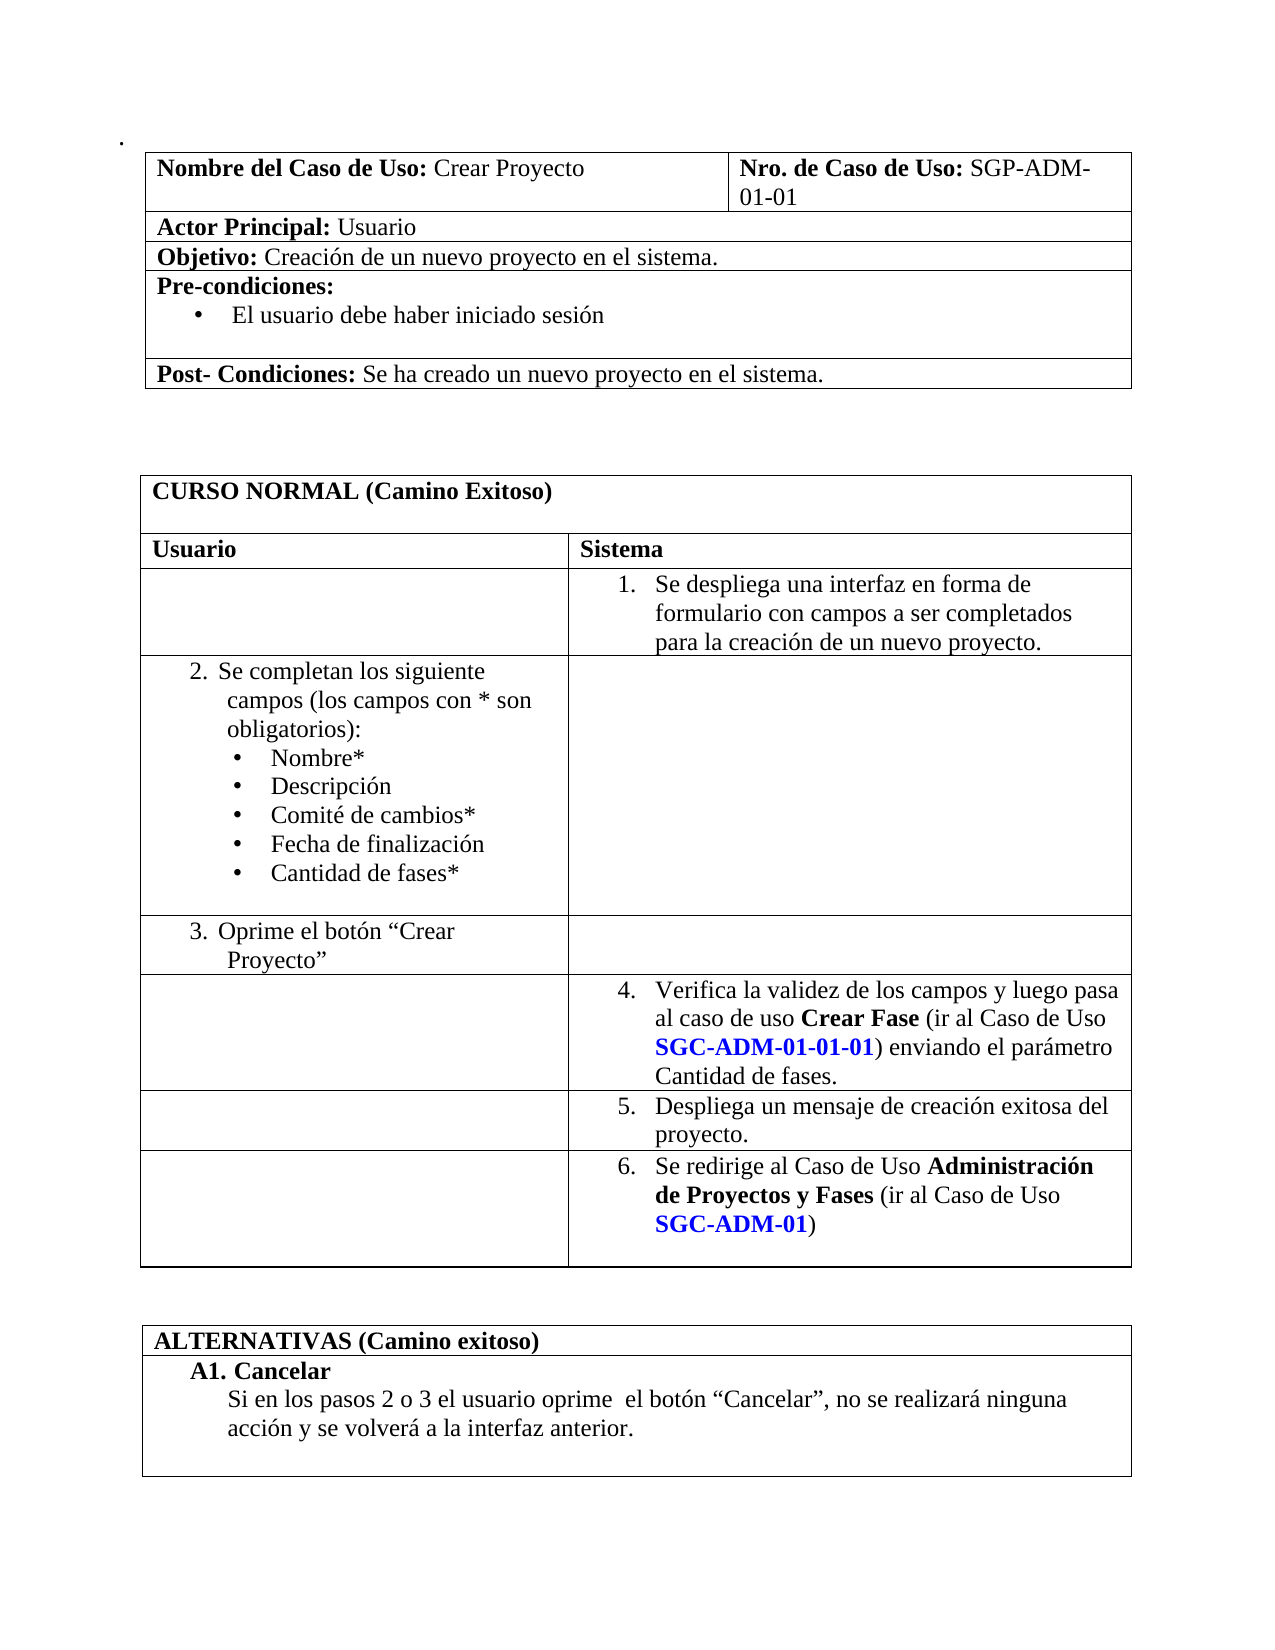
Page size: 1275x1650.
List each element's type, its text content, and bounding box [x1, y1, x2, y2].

table_cell Cancelar Si en los pasos 2 o 3 el usuario oprime el botón “Cancelar”, no se realizará ninguna acción y se volverá a la interfaz anterior. [143, 1356, 1131, 1476]
table_header Nro. de Caso de Uso: SGP-ADM-01-01 [729, 153, 1131, 211]
table_cell [141, 1091, 568, 1150]
table_cell Verifica la validez de los campos y luego pasa al caso de uso Crear Fase (ir al Caso de Uso SGC-ADM-01-01-01) enviando el parámetro Cantidad de fases. [569, 975, 1131, 1090]
table_cell Se redirige al Caso de Uso Administración de Proyectos y Fases (ir al Caso de Uso SGC-ADM-01) [569, 1151, 1131, 1266]
text . [118, 118, 1157, 152]
table_cell Post- Condiciones: Se ha creado un nuevo proyecto en el sistema. [146, 359, 1131, 387]
table_cell Pre-condiciones: El usuario debe haber iniciado sesión [146, 271, 1131, 358]
table_cell Se completan los siguiente campos (los campos con * son obligatorios): Nombre* Descripción Comité de cambios* Fecha de finalización Cantidad de fases* [141, 656, 568, 915]
table_cell Oprime el botón “Crear Proyecto” [141, 916, 568, 974]
table_cell [569, 916, 1131, 974]
table_header ALTERNATIVAS (Camino exitoso) [143, 1326, 1131, 1355]
table_cell [141, 975, 568, 1090]
table_cell Actor Principal: Usuario [146, 212, 1131, 241]
table_cell [141, 569, 568, 655]
table_header Nombre del Caso de Uso: Crear Proyecto [146, 153, 728, 211]
table_cell Objetivo: Creación de un nuevo proyecto en el sistema. [146, 242, 1131, 270]
table_header CURSO NORMAL (Camino Exitoso) [141, 476, 1131, 533]
table_cell Sistema [569, 534, 1131, 568]
table_cell [141, 1151, 568, 1266]
table_cell Se despliega una interfaz en forma de formulario con campos a ser completados para la creación de un nuevo proyecto. [569, 569, 1131, 655]
table_cell Despliega un mensaje de creación exitosa del proyecto. [569, 1091, 1131, 1150]
table_cell [569, 656, 1131, 915]
table_cell Usuario [141, 534, 568, 568]
